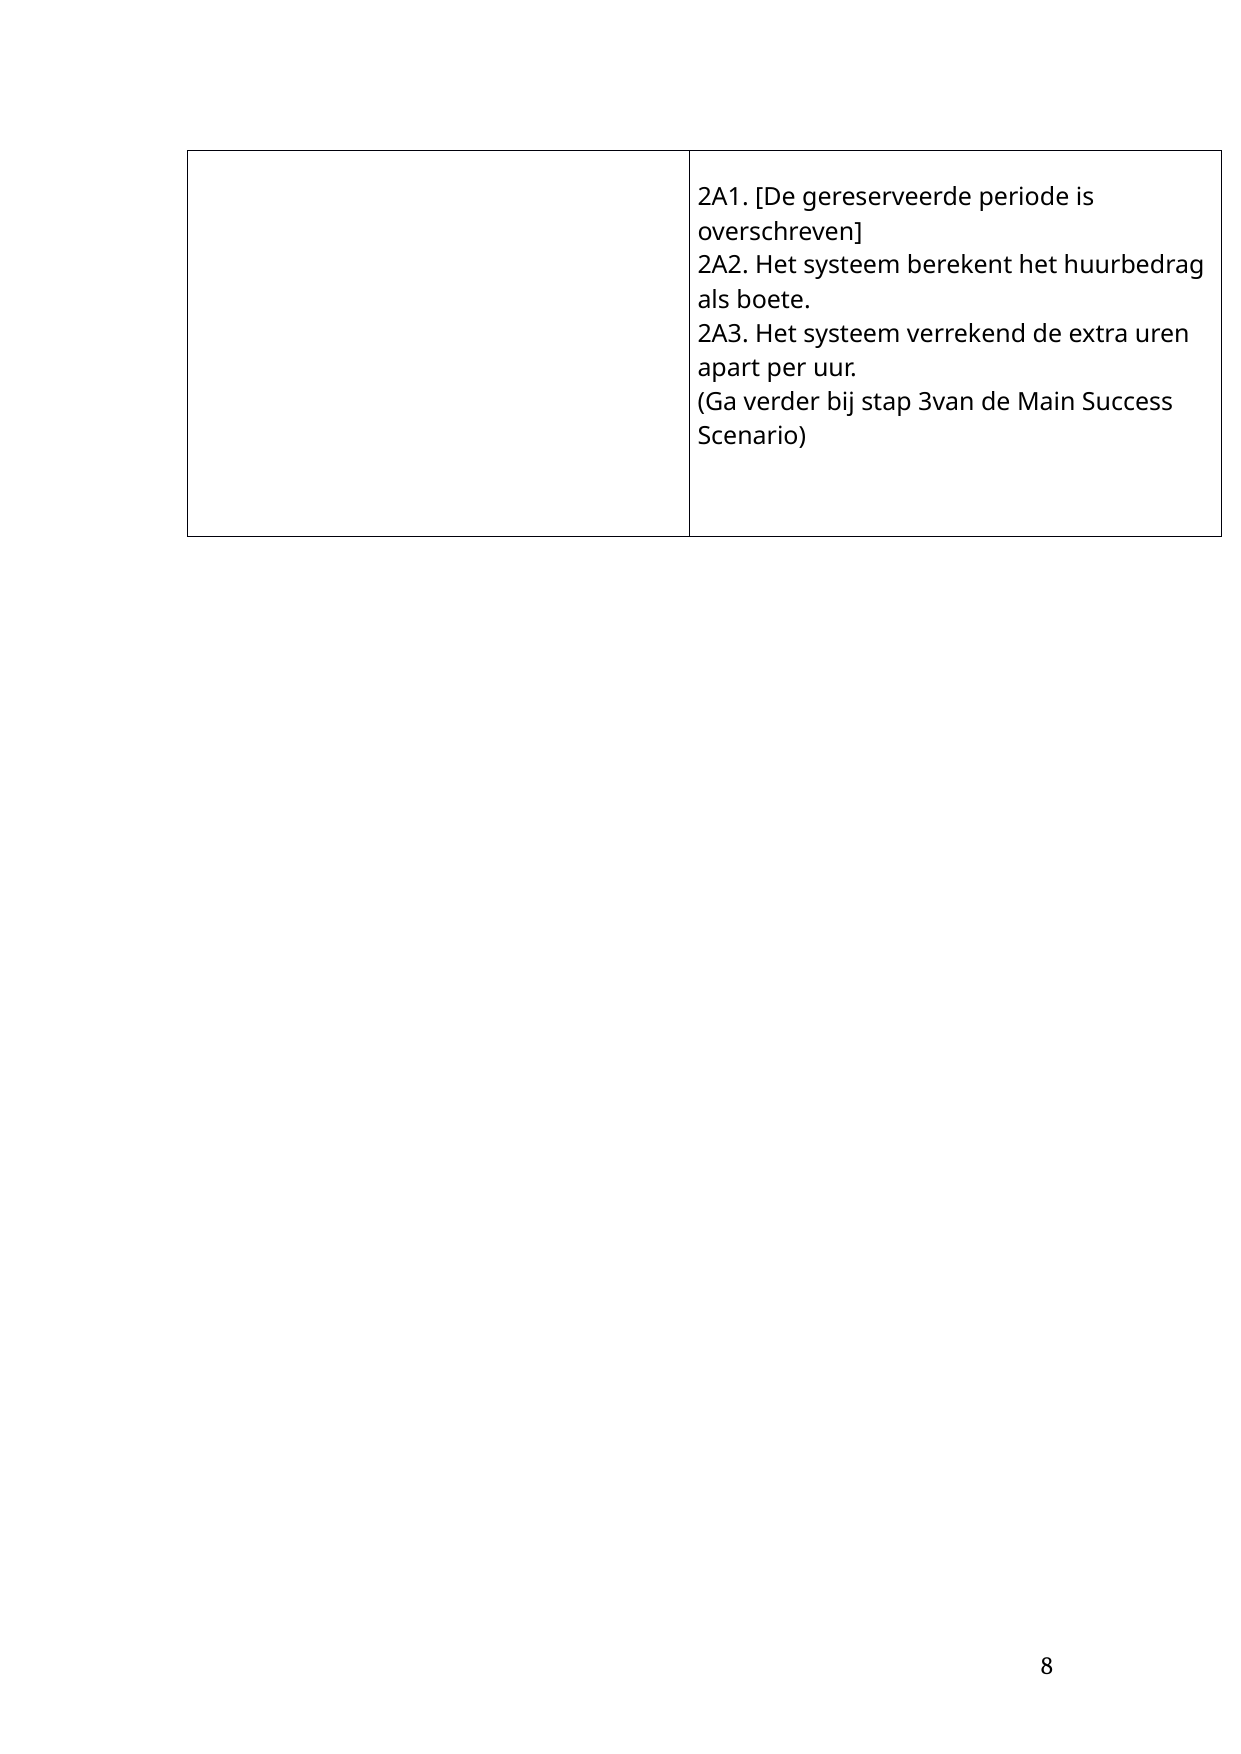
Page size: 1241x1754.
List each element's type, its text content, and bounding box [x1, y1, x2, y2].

table_cell [188, 151, 689, 536]
table_cell 2A1. [De gereserveerde periode is overschreven] 2A2. Het systeem berekent het huurbedrag als boete. 2A3. Het systeem verrekend de extra uren apart per uur. (Ga verder bij stap 3van de Main Success Scenario) [690, 151, 1221, 536]
